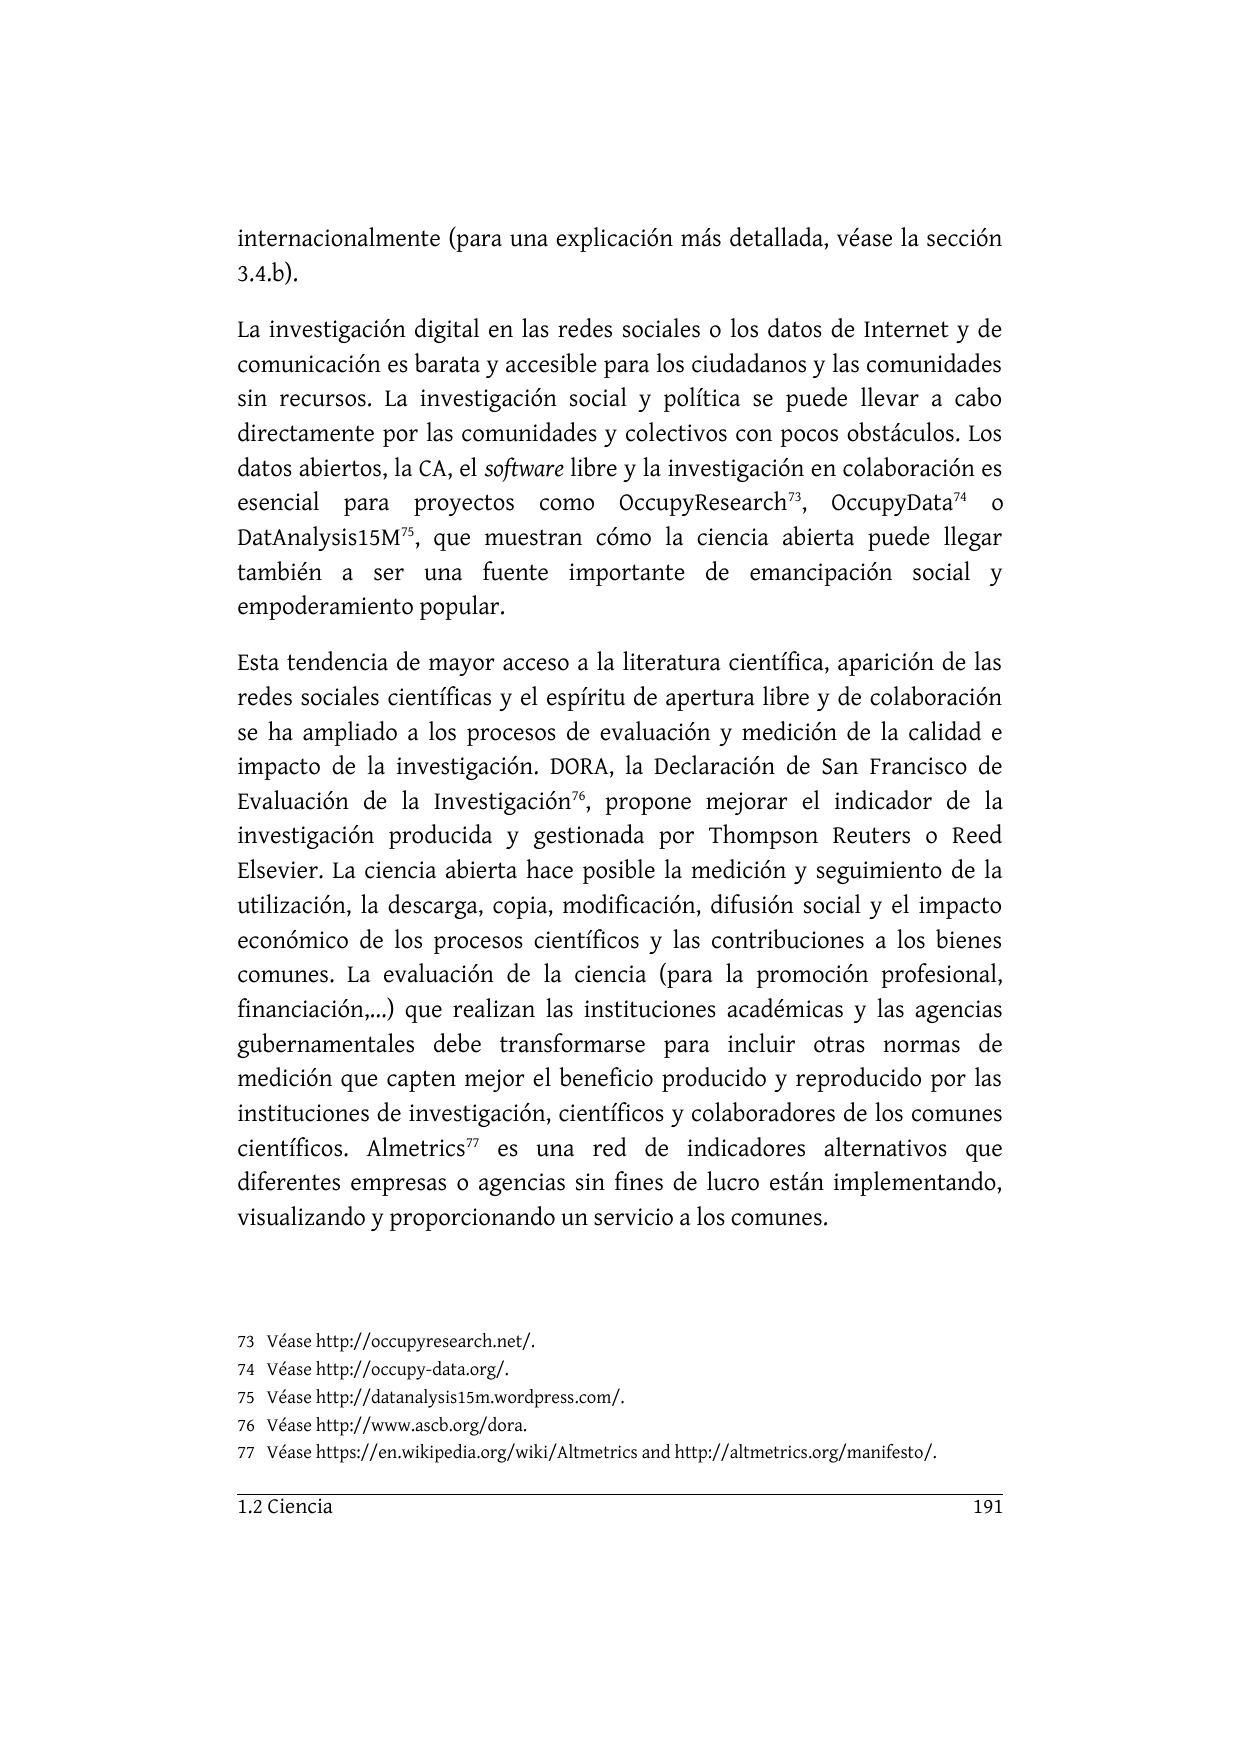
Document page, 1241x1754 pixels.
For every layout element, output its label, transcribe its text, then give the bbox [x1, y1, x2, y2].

text Véase http://occupyresearch.net/. [237, 1331, 1003, 1353]
text Véase http://datanalysis15m.wordpress.com/. [237, 1387, 1003, 1408]
text La investigación digital en las redes sociales o los datos de Internet y de comunicación es barata y accesible para los ciudadanos y las comunidades sin recursos. La investigación social y política se puede llevar a cabo directamente por las comunidades y colectivos con pocos obstáculos. Los datos abiertos, la CA, el software libre y la investigación en colaboración es esencial para proyectos como OccupyResearch, OccupyData o DatAnalysis15M, que muestran cómo la ciencia abierta puede llegar también a ser una fuente importante de emancipación social y empoderamiento popular. [237, 315, 1003, 622]
text Véase http://occupy-data.org/. [237, 1359, 1003, 1381]
text Esta tendencia de mayor acceso a la literatura científica, aparición de las redes sociales científicas y el espíritu de apertura libre y de colaboración se ha ampliado a los procesos de evaluación y medición de la calidad e impacto de la investigación. DORA, la Declaración de San Francisco de Evaluación de la Investigación, propone mejorar el indicador de la investigación producida y gestionada por Thompson Reuters o Reed Elsevier. La ciencia abierta hace posible la medición y seguimiento de la utilización, la descarga, copia, modificación, difusión social y el impacto económico de los procesos científicos y las contribuciones a los bienes comunes. La evaluación de la ciencia (para la promoción profesional, financiación,...) que realizan las instituciones académicas y las agencias gubernamentales debe transformarse para incluir otras normas de medición que capten mejor el beneficio producido y reproducido por las instituciones de investigación, científicos y colaboradores de los comunes científicos. Almetrics es una red de indicadores alternativos que diferentes empresas o agencias sin fines de lucro están implementando, visualizando y proporcionando un servicio a los comunes. [237, 649, 1003, 1233]
text Véase https://en.wikipedia.org/wiki/Altmetrics and http://altmetrics.org/manifesto/. [237, 1442, 1003, 1464]
text Véase http://www.ascb.org/dora. [237, 1414, 1003, 1436]
text internacionalmente (para una explicación más detallada, véase la sección 3.4.b). [237, 225, 1003, 289]
